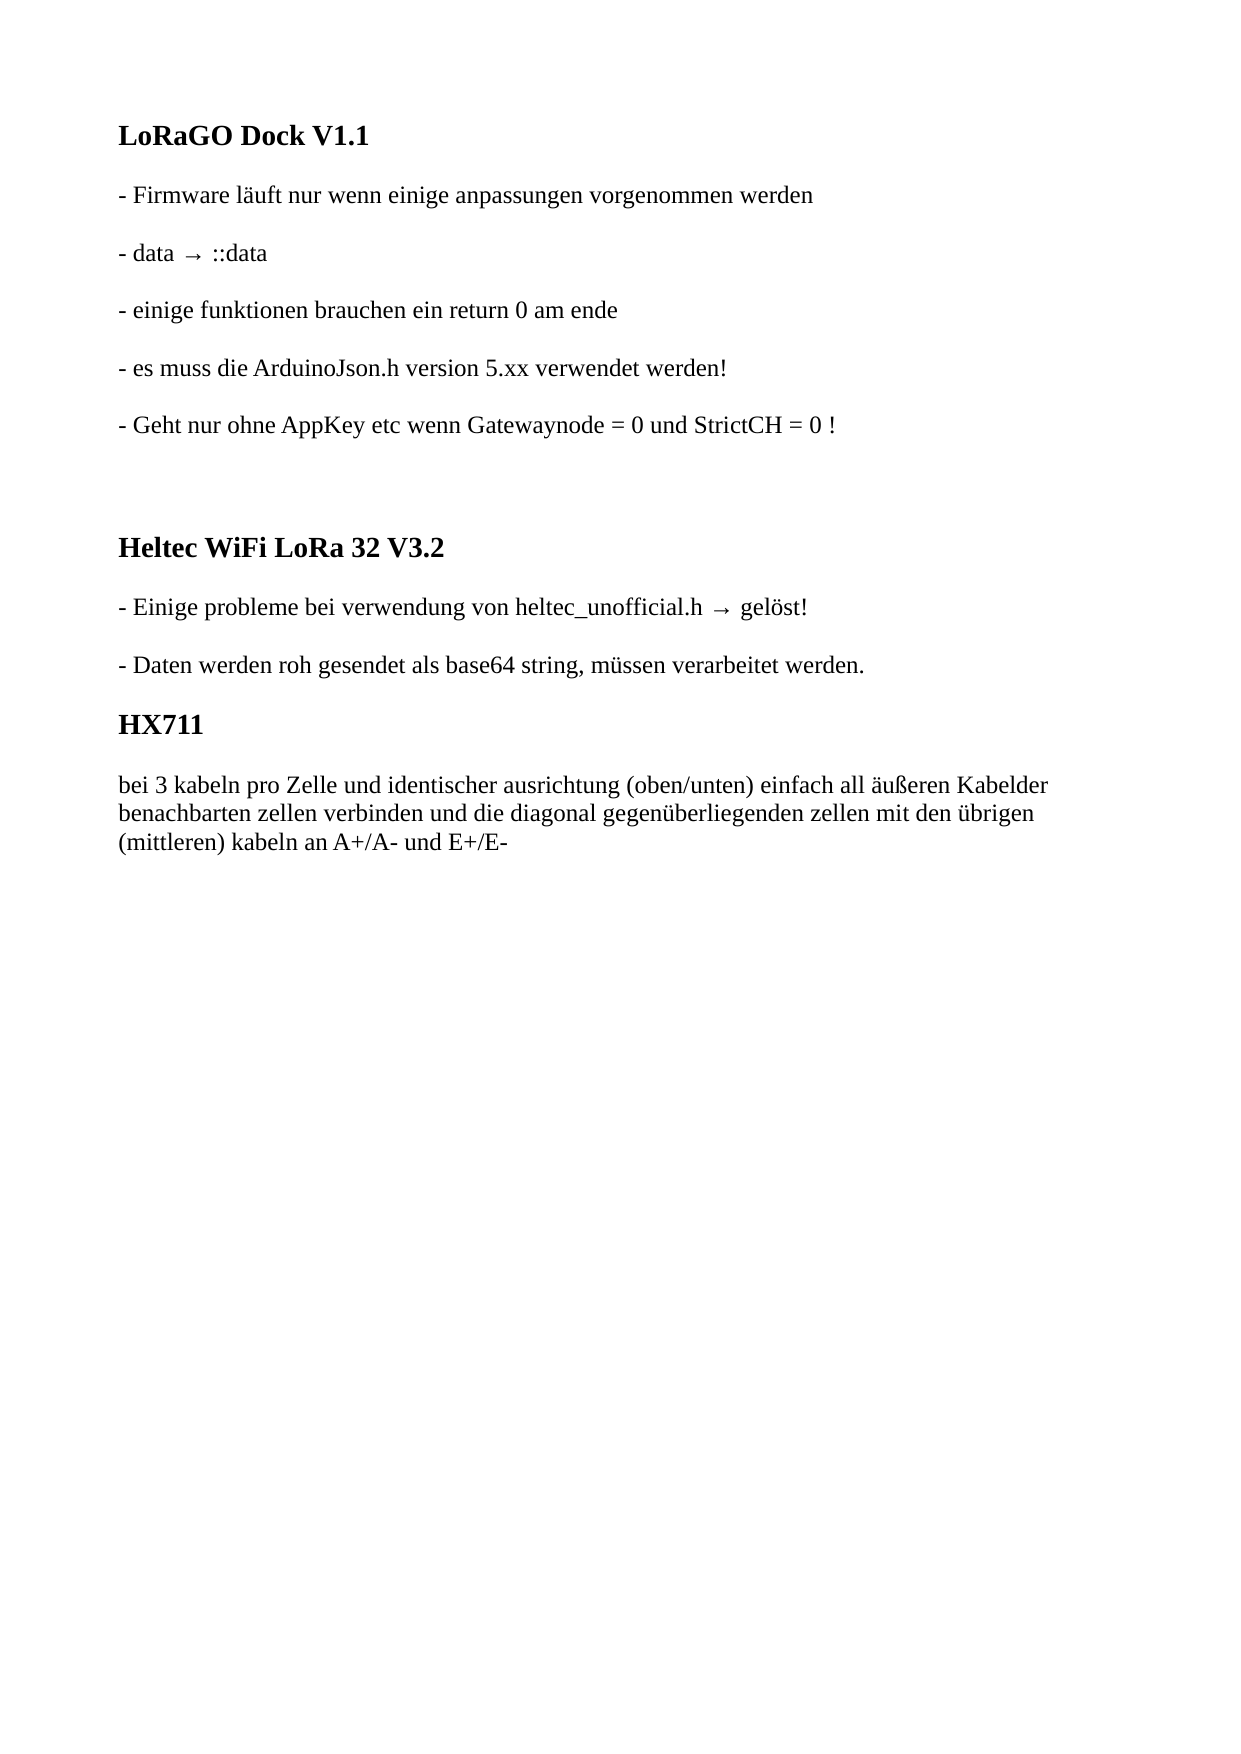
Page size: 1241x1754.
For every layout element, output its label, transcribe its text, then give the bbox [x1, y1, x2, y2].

text - data → ::data [118, 238, 1122, 267]
text - Geht nur ohne AppKey etc wenn Gatewaynode = 0 und StrictCH = 0 ! [118, 410, 1122, 439]
text LoRaGO Dock V1.1 [118, 118, 1122, 152]
text HX711 [118, 707, 1122, 741]
text - Daten werden roh gesendet als base64 string, müssen verarbeitet werden. [118, 650, 1122, 679]
text - einige funktionen brauchen ein return 0 am ende [118, 295, 1122, 324]
text - Firmware läuft nur wenn einige anpassungen vorgenommen werden [118, 180, 1122, 209]
text Heltec WiFi LoRa 32 V3.2 [118, 530, 1122, 564]
text - es muss die ArduinoJson.h version 5.xx verwendet werden! [118, 353, 1122, 382]
text - Einige probleme bei verwendung von heltec_unofficial.h → gelöst! [118, 592, 1122, 621]
text bei 3 kabeln pro Zelle und identischer ausrichtung (oben/unten) einfach all äußeren Kabelder benachbarten zellen verbinden und die diagonal gegenüberliegenden zellen mit den übrigen (mittleren) kabeln an A+/A- und E+/E- [118, 770, 1122, 856]
